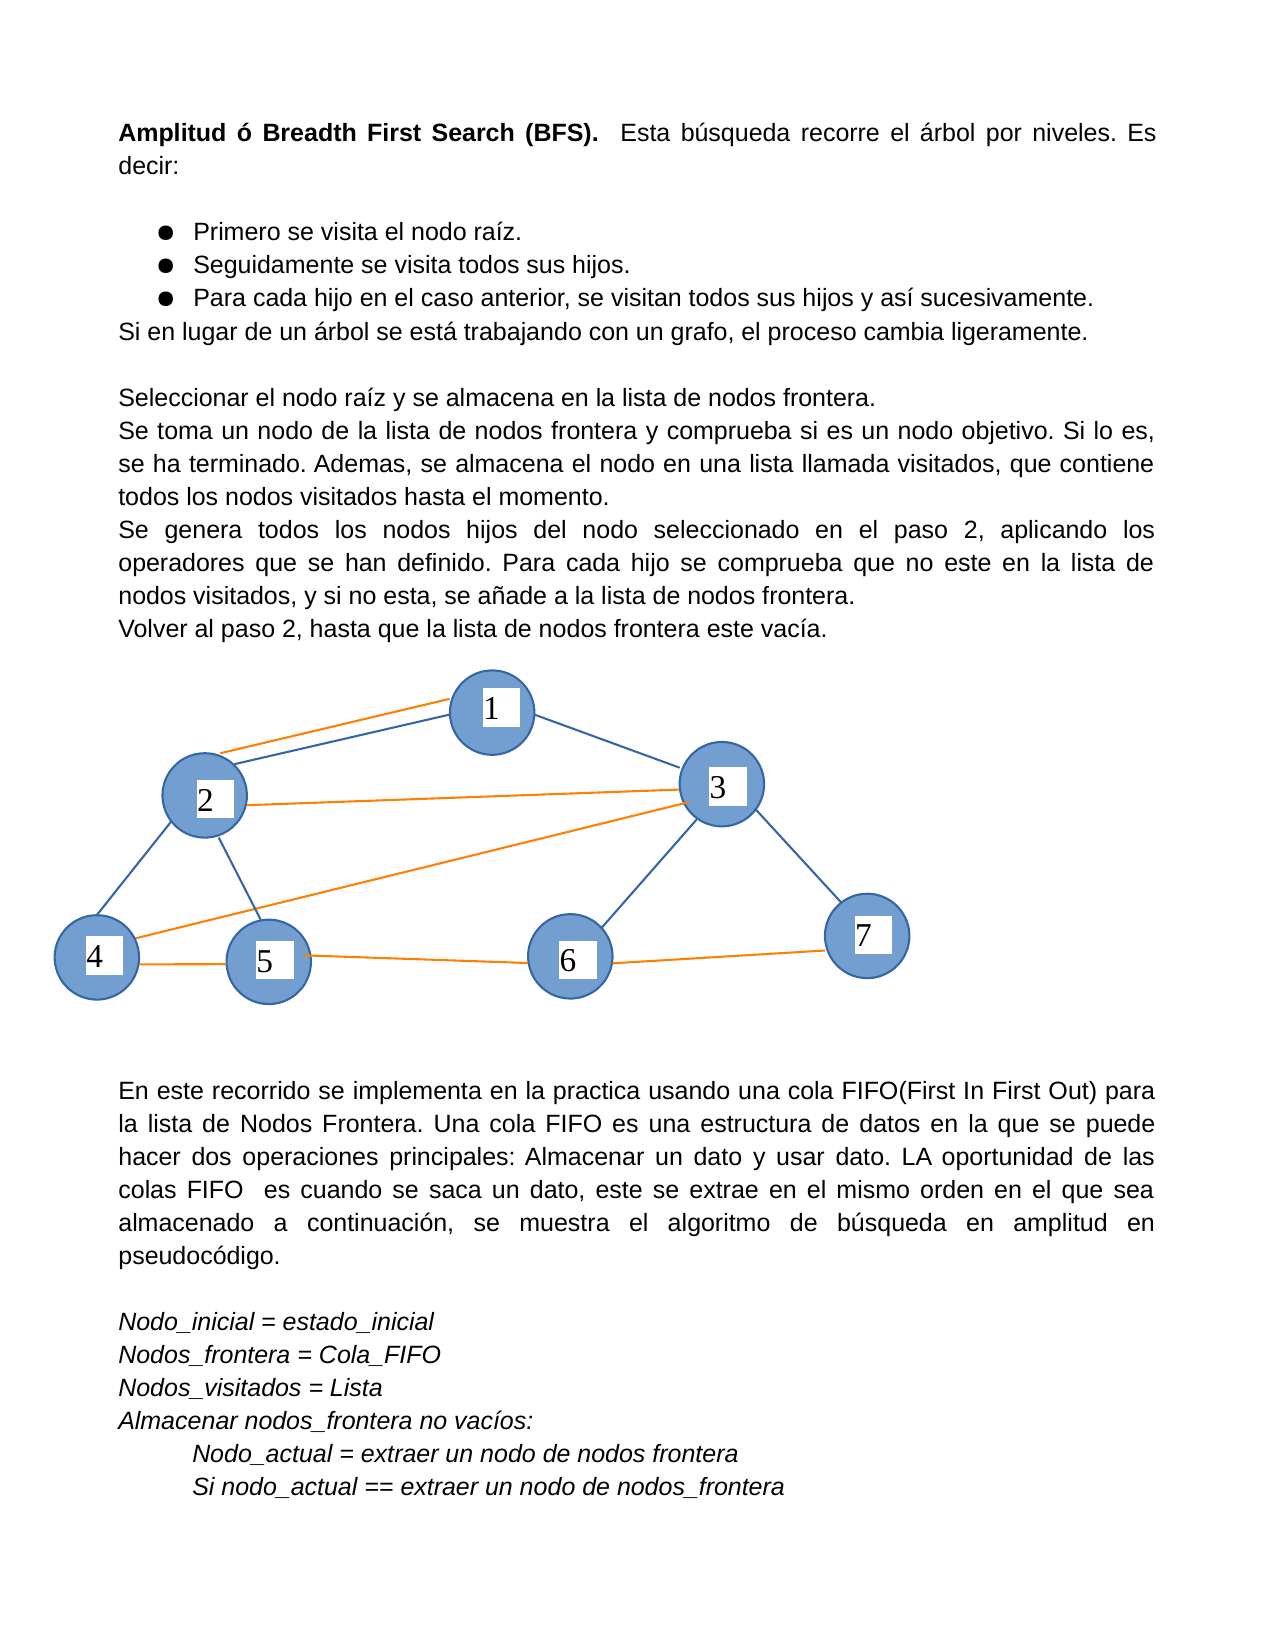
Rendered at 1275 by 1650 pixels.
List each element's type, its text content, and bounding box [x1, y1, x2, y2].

text 1 [483, 688, 520, 727]
text Seleccionar el nodo raíz y se almacena en la lista de nodos frontera. [118, 383, 1157, 411]
text En este recorrido se implementa en la practica usando una cola FIFO(First In First Out) para la lista de Nodos Frontera. Una cola FIFO es una estructura de datos en la que se puede hacer dos operaciones principales: Almacenar un dato y usar dato. LA oportunidad de las colas FIFO es cuando se saca un dato, este se extrae en el mismo orden en el que sea almacenado a continuación, se muestra el algoritmo de búsqueda en amplitud en pseudocódigo. [118, 1076, 1157, 1270]
text Nodo_inicial = estado_inicial [118, 1307, 1157, 1336]
list Primero se visita el nodo raíz. [156, 217, 1157, 246]
text Si en lugar de un árbol se está trabajando con un grafo, el proceso cambia ligeramente. [118, 317, 1157, 345]
text Si nodo_actual == extraer un nodo de nodos_frontera [118, 1472, 1157, 1501]
text Nodo_actual = extraer un nodo de nodos frontera [118, 1439, 1157, 1468]
text Nodos_frontera = Cola_FIFO [118, 1340, 1157, 1369]
text Amplitud ó Breadth First Search (BFS). Esta búsqueda recorre el árbol por niveles. Es decir: [118, 118, 1157, 180]
text Nodos_visitados = Lista [118, 1373, 1157, 1402]
text 4 [86, 936, 123, 975]
list Seguidamente se visita todos sus hijos. [156, 250, 1157, 279]
text Se genera todos los nodos hijos del nodo seleccionado en el paso 2, aplicando los operadores que se han definido. Para cada hijo se comprueba que no este en la lista de nodos visitados, y si no esta, se añade a la lista de nodos frontera. [118, 515, 1157, 609]
text 5 [256, 941, 294, 979]
text 2 [197, 780, 234, 818]
text Almacenar nodos_frontera no vacíos: [118, 1406, 1157, 1435]
text 7 [855, 916, 892, 954]
list Para cada hijo en el caso anterior, se visitan todos sus hijos y así sucesivamente. [156, 283, 1157, 312]
text Se toma un nodo de la lista de nodos frontera y comprueba si es un nodo objetivo. Si lo es, se ha terminado. Ademas, se almacena el nodo en una lista llamada visitados, que contiene todos los nodos visitados hasta el momento. [118, 416, 1157, 510]
text Volver al paso 2, hasta que la lista de nodos frontera este vacía. [118, 614, 1157, 642]
text 6 [559, 941, 597, 979]
text 3 [709, 767, 747, 806]
